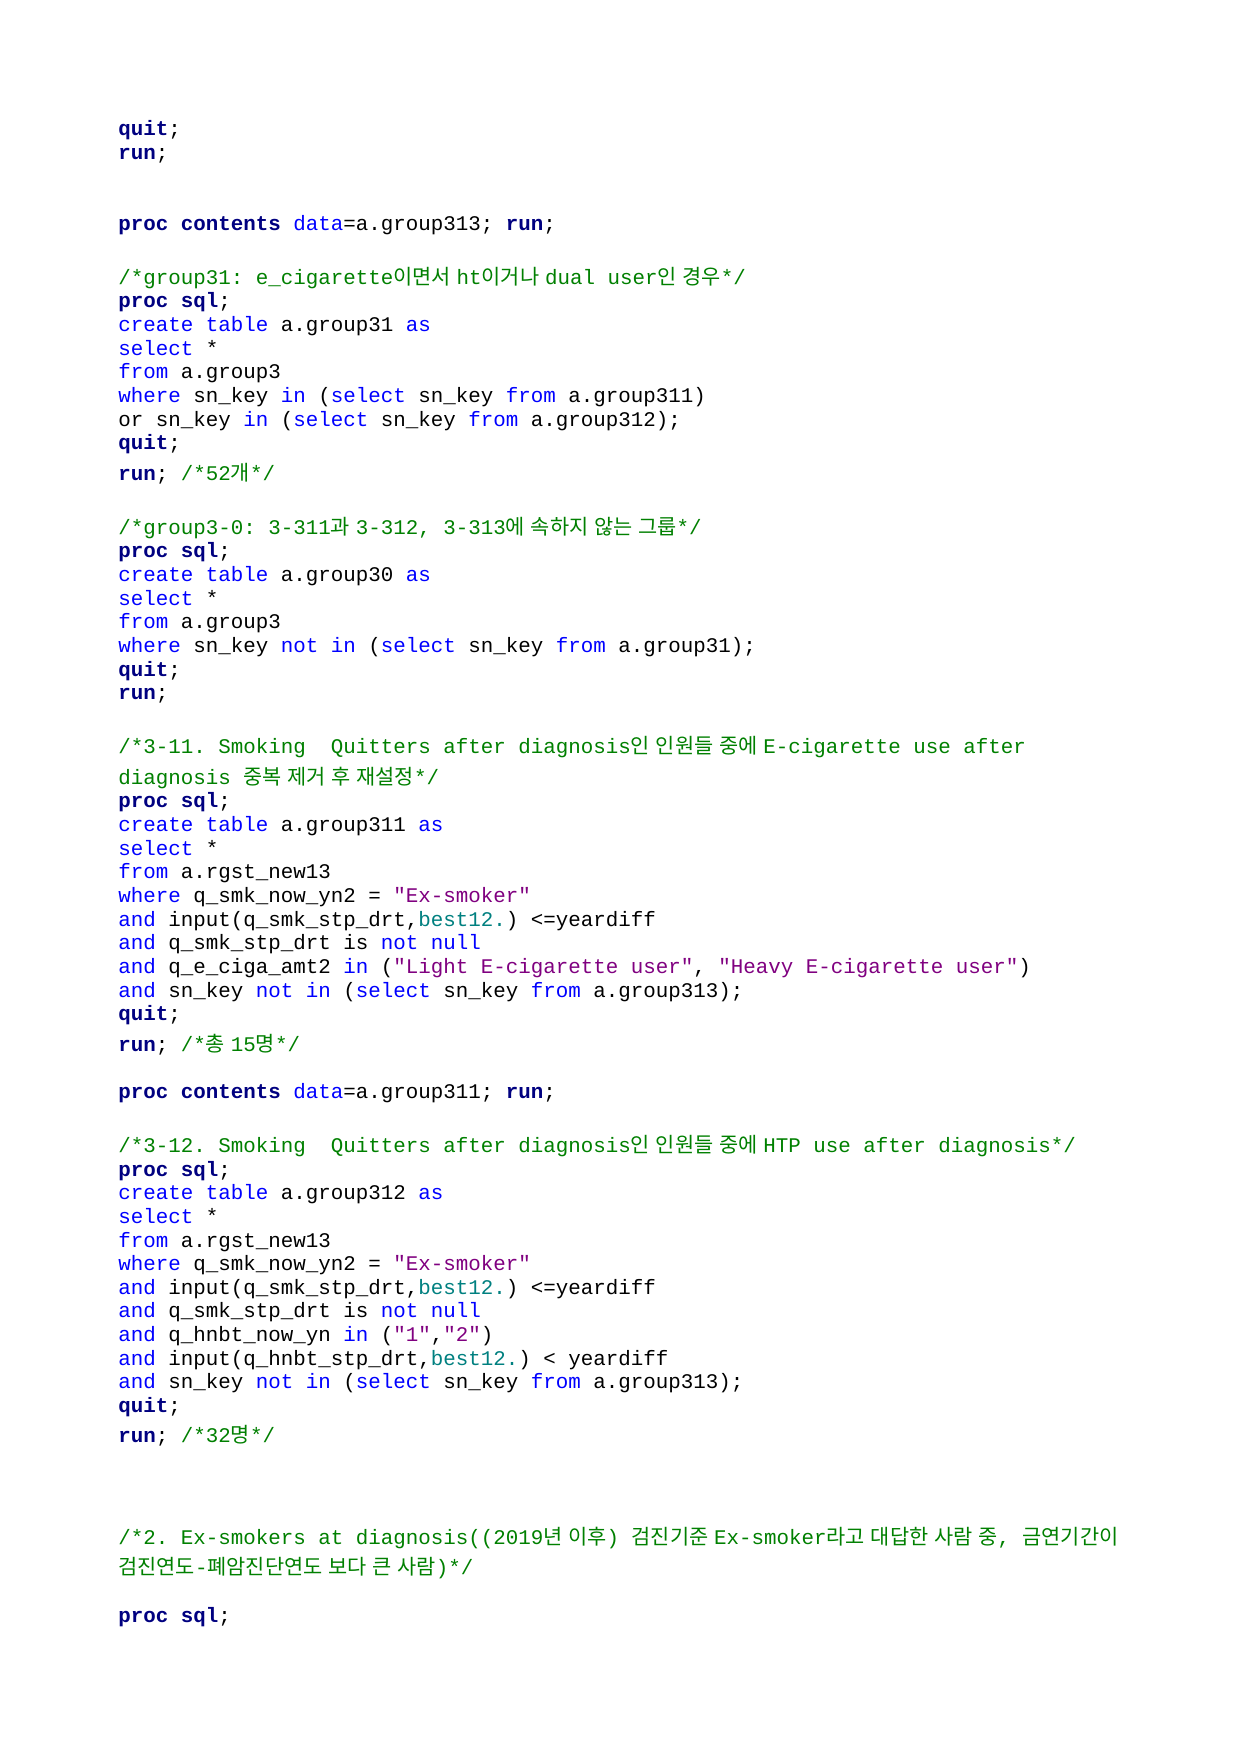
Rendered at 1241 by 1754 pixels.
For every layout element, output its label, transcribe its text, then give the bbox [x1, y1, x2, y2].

text /*3-12. Smoking Quitters after diagnosis인 인원들 중에 HTP use after diagnosis*/ [118, 1128, 1122, 1159]
text select * [118, 588, 1122, 611]
text and q_smk_stp_drt is not null [118, 1301, 1122, 1324]
text and input(q_smk_stp_drt,best12.) <=yeardiff [118, 909, 1122, 932]
text create table a.group312 as [118, 1182, 1122, 1206]
text run; [118, 682, 1122, 706]
text /*group3-0: 3-311과 3-312, 3-313에 속하지 않는 그룹*/ [118, 510, 1122, 540]
text proc sql; [118, 540, 1122, 564]
text from a.group3 [118, 361, 1122, 385]
text select * [118, 838, 1122, 861]
text quit; [118, 432, 1122, 456]
text quit; [118, 118, 1122, 142]
text from a.rgst_new13 [118, 861, 1122, 885]
text /*2. Ex-smokers at diagnosis((2019년 이후) 검진기준 Ex-smoker라고 대답한 사람 중, 금연기간이 검진연도-폐암진단연도 보다 큰 사람)*/ [118, 1520, 1122, 1581]
text proc contents data=a.group311; run; [118, 1081, 1122, 1104]
text from a.rgst_new13 [118, 1229, 1122, 1253]
text where sn_key not in (select sn_key from a.group31); [118, 635, 1122, 659]
text where q_smk_now_yn2 = "Ex-smoker" [118, 1253, 1122, 1277]
text quit; [118, 1003, 1122, 1027]
text run; [118, 142, 1122, 165]
text /*3-11. Smoking Quitters after diagnosis인 인원들 중에 E-cigarette use after diagnosis 중복 제거 후 재설정*/ [118, 729, 1122, 790]
text where q_smk_now_yn2 = "Ex-smoker" [118, 885, 1122, 909]
text /*group31: e_cigarette이면서 ht이거나 dual user인 경우*/ [118, 260, 1122, 290]
text run; /*32명*/ [118, 1419, 1122, 1449]
text proc sql; [118, 290, 1122, 314]
text where sn_key in (select sn_key from a.group311) [118, 385, 1122, 409]
text proc sql; [118, 790, 1122, 814]
text quit; [118, 1395, 1122, 1419]
text create table a.group30 as [118, 564, 1122, 588]
text and q_hnbt_now_yn in ("1","2") [118, 1324, 1122, 1348]
text select * [118, 338, 1122, 361]
text quit; [118, 659, 1122, 682]
text and sn_key not in (select sn_key from a.group313); [118, 1371, 1122, 1395]
text from a.group3 [118, 611, 1122, 635]
text and input(q_hnbt_stp_drt,best12.) < yeardiff [118, 1348, 1122, 1371]
text and q_smk_stp_drt is not null [118, 932, 1122, 956]
text create table a.group311 as [118, 814, 1122, 838]
text proc sql; [118, 1159, 1122, 1182]
text proc contents data=a.group313; run; [118, 213, 1122, 236]
text select * [118, 1206, 1122, 1229]
text proc sql; [118, 1604, 1122, 1628]
text and sn_key not in (select sn_key from a.group313); [118, 979, 1122, 1003]
text run; /*52개*/ [118, 456, 1122, 486]
text and input(q_smk_stp_drt,best12.) <=yeardiff [118, 1277, 1122, 1301]
text or sn_key in (select sn_key from a.group312); [118, 409, 1122, 432]
text run; /*총 15명*/ [118, 1027, 1122, 1057]
text and q_e_ciga_amt2 in ("Light E-cigarette user", "Heavy E-cigarette user") [118, 956, 1122, 979]
text create table a.group31 as [118, 314, 1122, 338]
